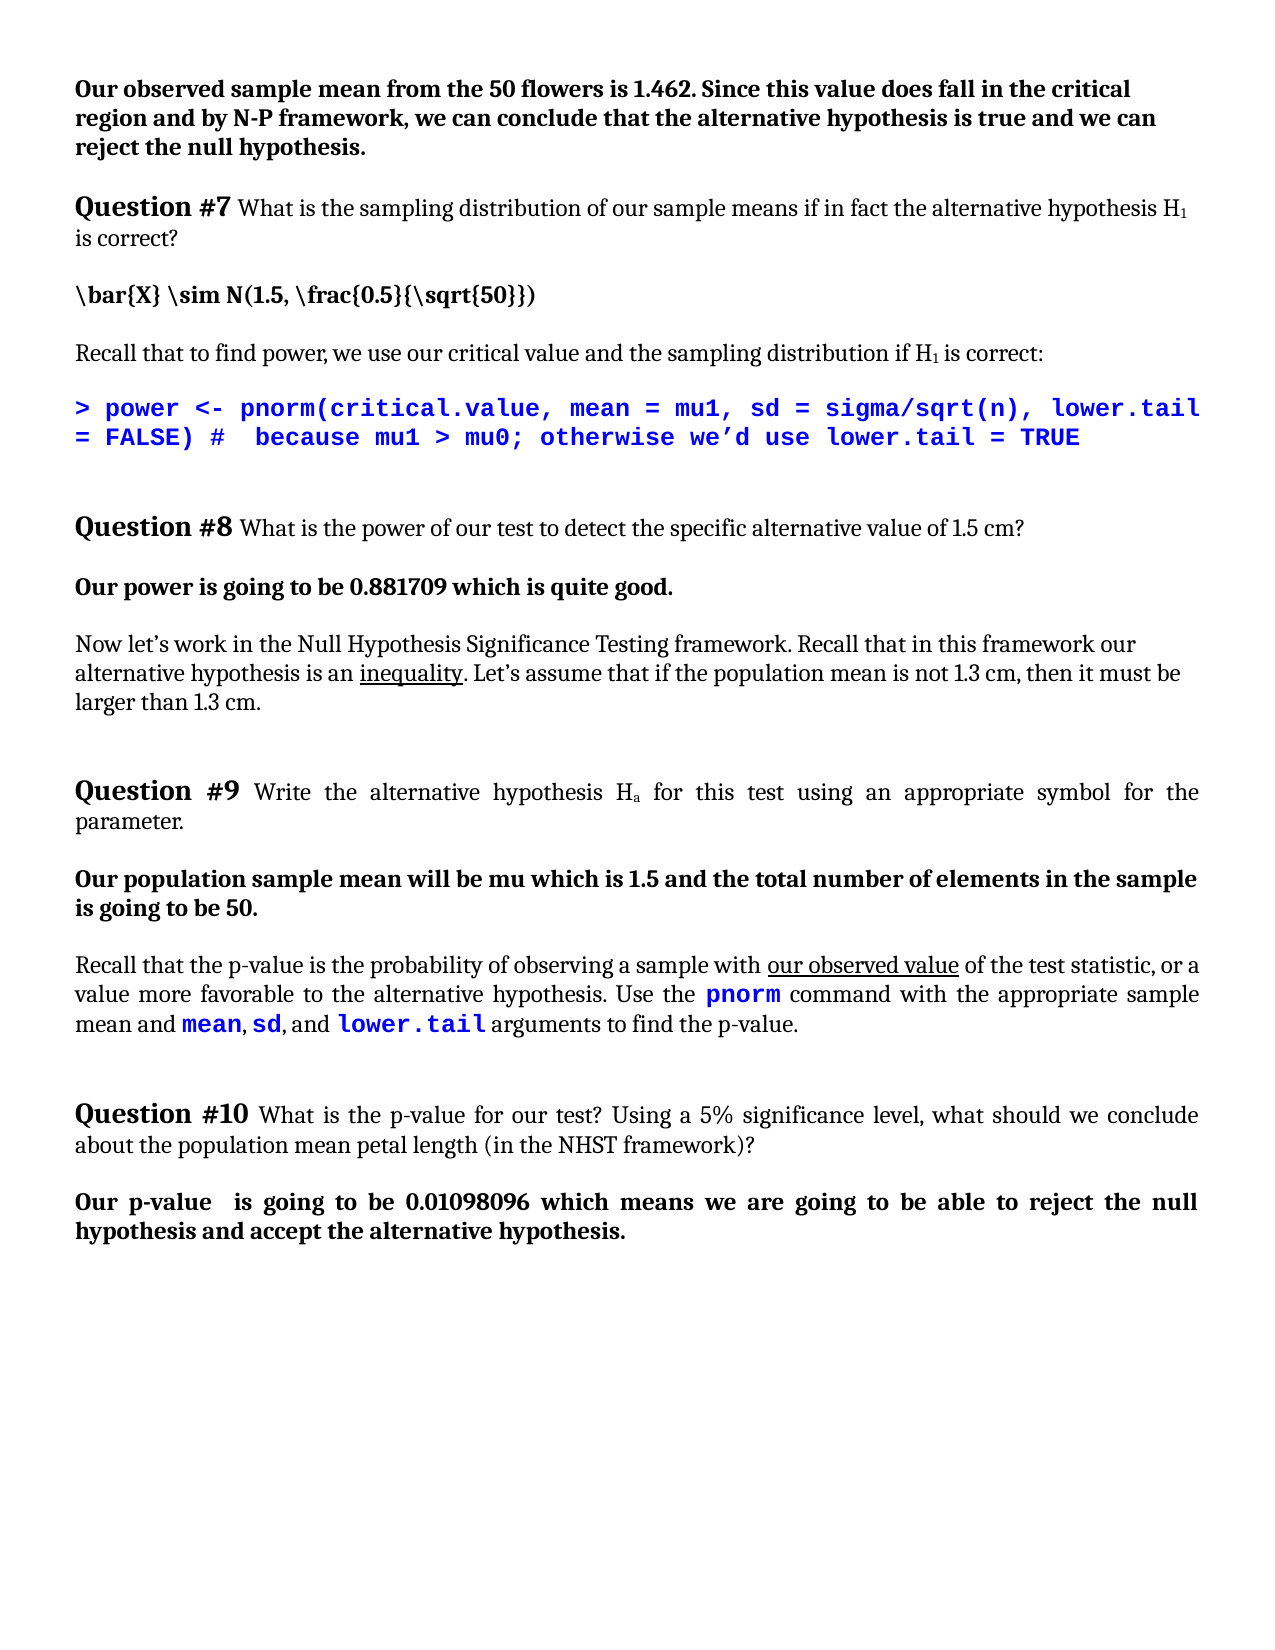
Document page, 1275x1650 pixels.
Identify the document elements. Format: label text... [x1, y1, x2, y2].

text Our power is going to be 0.881709 which is quite good. [75, 572, 1200, 601]
text Our observed sample mean from the 50 flowers is 1.462. Since this value does fall in the critical region and by N-P framework, we can conclude that the alternative hypothesis is true and we can reject the null hypothesis. [75, 75, 1200, 161]
text > power <- pnorm(critical.value, mean = mu1, sd = sigma/sqrt(n), lower.tail = FALSE) # because mu1 > mu0; otherwise we’d use lower.tail = TRUE [75, 396, 1200, 453]
text Our population sample mean will be mu which is 1.5 and the total number of elements in the sample is going to be 50. [75, 865, 1200, 922]
text Now let’s work in the Null Hypothesis Significance Testing framework. Recall that in this framework our alternative hypothesis is an inequality. Let’s assume that if the population mean is not 1.3 cm, then it must be larger than 1.3 cm. [75, 630, 1200, 716]
text Question #9 Write the alternative hypothesis Ha for this test using an appropriate symbol for the parameter. [75, 774, 1200, 836]
text Recall that the p-value is the probability of observing a sample with our observed value of the test statistic, or a value more favorable to the alternative hypothesis. Use the pnorm command with the appropriate sample mean and mean, sd, and lower.tail arguments to find the p-value. [75, 951, 1200, 1040]
text Question #10 What is the p-value for our test? Using a 5% significance level, what should we conclude about the population mean petal length (in the NHST framework)? [75, 1097, 1200, 1159]
text Question #8 What is the power of our test to detect the specific alternative value of 1.5 cm? [75, 510, 1200, 544]
text Recall that to find power, we use our critical value and the sampling distribution if H1 is correct: [75, 338, 1200, 367]
text Our p-value is going to be 0.01098096 which means we are going to be able to reject the null hypothesis and accept the alternative hypothesis. [75, 1188, 1200, 1246]
text \bar{X} \sim N(1.5, \frac{0.5}{\sqrt{50}}) [75, 281, 1200, 310]
text Question #7 What is the sampling distribution of our sample means if in fact the alternative hypothesis H1 is correct? [75, 190, 1200, 252]
